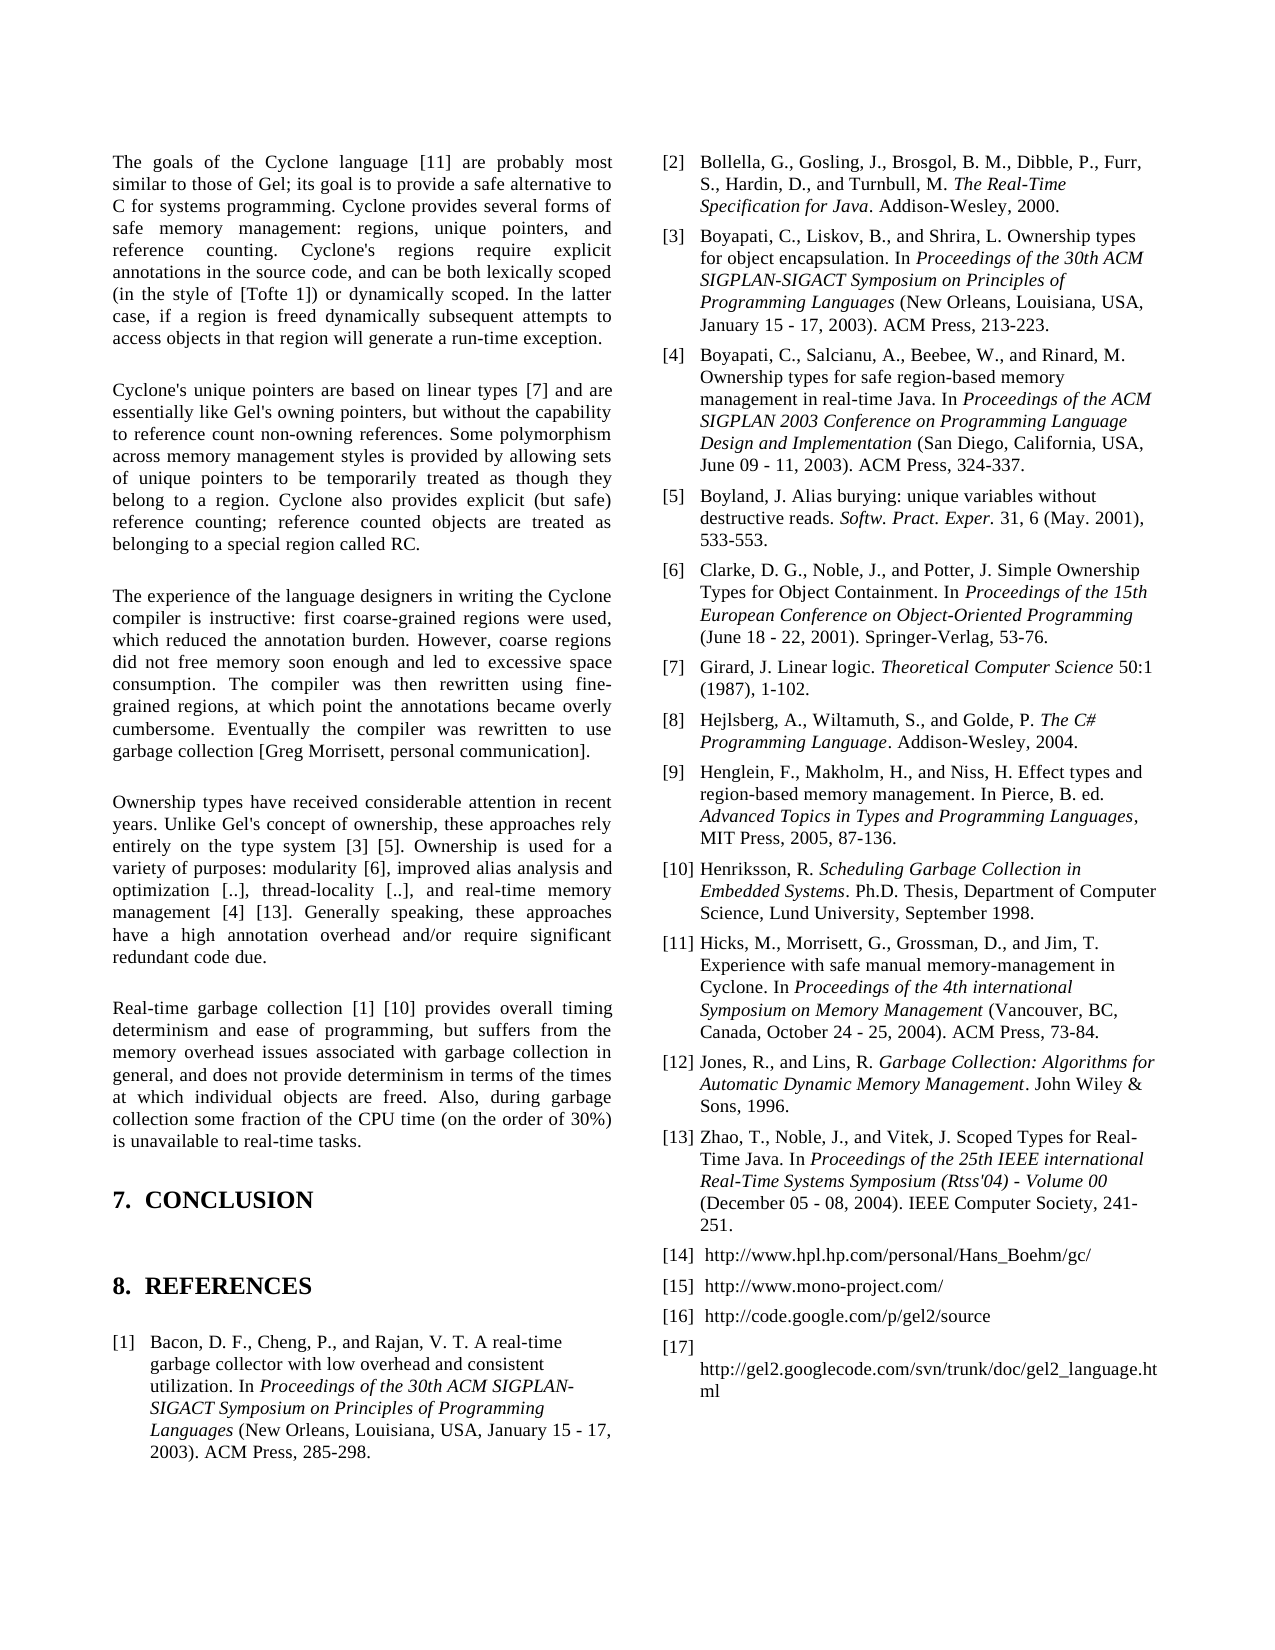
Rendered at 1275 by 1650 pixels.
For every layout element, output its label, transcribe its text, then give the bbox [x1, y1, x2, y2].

text [1] Bacon, D. F., Cheng, P., and Rajan, V. T. A real-time garbage collector with low overhead and consistent utilization. In Proceedings of the 30th ACM SIGPLAN-SIGACT Symposium on Principles of Programming Languages (New Orleans, Louisiana, USA, January 15 - 17, 2003). ACM Press, 285-298. [112, 1330, 613, 1463]
text [10] Henriksson, R. Scheduling Garbage Collection in Embedded Systems. Ph.D. Thesis, Department of Computer Science, Lund University, September 1998. [662, 857, 1162, 923]
text [12] Jones, R., and Lins, R. Garbage Collection: Algorithms for Automatic Dynamic Memory Management. John Wiley & Sons, 1996. [662, 1050, 1162, 1117]
text Ownership types have received considerable attention in recent years. Unlike Gel's concept of ownership, these approaches rely entirely on the type system [3] [5]. Ownership is used for a variety of purposes: modularity [6], improved alias analysis and optimization [..], thread-locality [..], and real-time memory management [4] [13]. Generally speaking, these approaches have a high annotation overhead and/or require significant redundant code due. [112, 791, 613, 967]
text The goals of the Cyclone language [11] are probably most similar to those of Gel; its goal is to provide a safe alternative to C for systems programming. Cyclone provides several forms of safe memory management: regions, unique pointers, and reference counting. Cyclone's regions require explicit annotations in the source code, and can be both lexically scoped (in the style of [Tofte 1]) or dynamically scoped. In the latter case, if a region is freed dynamically subsequent attempts to access objects in that region will generate a run-time exception. [112, 150, 613, 349]
subtitle CONCLUSION [112, 1185, 613, 1214]
text [9] Henglein, F., Makholm, H., and Niss, H. Effect types and region-based memory management. In Pierce, B. ed. Advanced Topics in Types and Programming Languages, MIT Press, 2005, 87-136. [662, 760, 1162, 849]
text Real-time garbage collection [1] [10] provides overall timing determinism and ease of programming, but suffers from the memory overhead issues associated with garbage collection in general, and does not provide determinism in terms of the times at which individual objects are freed. Also, during garbage collection some fraction of the CPU time (on the order of 30%) is unavailable to real-time tasks. [112, 997, 613, 1151]
text Cyclone's unique pointers are based on linear types [7] and are essentially like Gel's owning pointers, but without the capability to reference count non-owning references. Some polymorphism across memory management styles is provided by allowing sets of unique pointers to be temporarily treated as though they belong to a region. Cyclone also provides explicit (but safe) reference counting; reference counted objects are treated as belonging to a special region called RC. [112, 378, 613, 555]
text [15] http://www.mono-project.com/ [662, 1274, 1162, 1296]
text [3] Boyapati, C., Liskov, B., and Shrira, L. Ownership types for object encapsulation. In Proceedings of the 30th ACM SIGPLAN-SIGACT Symposium on Principles of Programming Languages (New Orleans, Louisiana, USA, January 15 - 17, 2003). ACM Press, 213-223. [662, 224, 1162, 335]
text The experience of the language designers in writing the Cyclone compiler is instructive: first coarse-grained regions were used, which reduced the annotation burden. However, coarse regions did not free memory soon enough and led to excessive space consumption. The compiler was then rewritten using fine-grained regions, at which point the annotations became overly cumbersome. Eventually the compiler was rewritten to use garbage collection [Greg Morrisett, personal communication]. [112, 584, 613, 761]
text [7] Girard, J. Linear logic. Theoretical Computer Science 50:1 (1987), 1-102. [662, 655, 1162, 699]
text [6] Clarke, D. G., Noble, J., and Potter, J. Simple Ownership Types for Object Containment. In Proceedings of the 15th European Conference on Object-Oriented Programming (June 18 - 22, 2001). Springer-Verlag, 53-76. [662, 559, 1162, 647]
text [13] Zhao, T., Noble, J., and Vitek, J. Scoped Types for Real-Time Java. In Proceedings of the 25th IEEE international Real-Time Systems Symposium (Rtss'04) - Volume 00 (December 05 - 08, 2004). IEEE Computer Society, 241-251. [662, 1125, 1162, 1235]
text [16] http://code.google.com/p/gel2/source [662, 1304, 1162, 1327]
subtitle REFERENCES [112, 1271, 613, 1300]
text [2] Bollella, G., Gosling, J., Brosgol, B. M., Dibble, P., Furr, S., Hardin, D., and Turnbull, M. The Real-Time Specification for Java. Addison-Wesley, 2000. [662, 150, 1162, 216]
text [8] Hejlsberg, A., Wiltamuth, S., and Golde, P. The C# Programming Language. Addison-Wesley, 2004. [662, 708, 1162, 752]
text [4] Boyapati, C., Salcianu, A., Beebee, W., and Rinard, M. Ownership types for safe region-based memory management in real-time Java. In Proceedings of the ACM SIGPLAN 2003 Conference on Programming Language Design and Implementation (San Diego, California, USA, June 09 - 11, 2003). ACM Press, 324-337. [662, 343, 1162, 476]
text [5] Boyland, J. Alias burying: unique variables without destructive reads. Softw. Pract. Exper. 31, 6 (May. 2001), 533-553. [662, 484, 1162, 550]
text [14] http://www.hpl.hp.com/personal/Hans_Boehm/gc/ [662, 1244, 1162, 1266]
text [11] Hicks, M., Morrisett, G., Grossman, D., and Jim, T. Experience with safe manual memory-management in Cyclone. In Proceedings of the 4th international Symposium on Memory Management (Vancouver, BC, Canada, October 24 - 25, 2004). ACM Press, 73-84. [662, 932, 1162, 1042]
text [17] http://gel2.googlecode.com/svn/trunk/doc/gel2_language.html [662, 1335, 1162, 1401]
